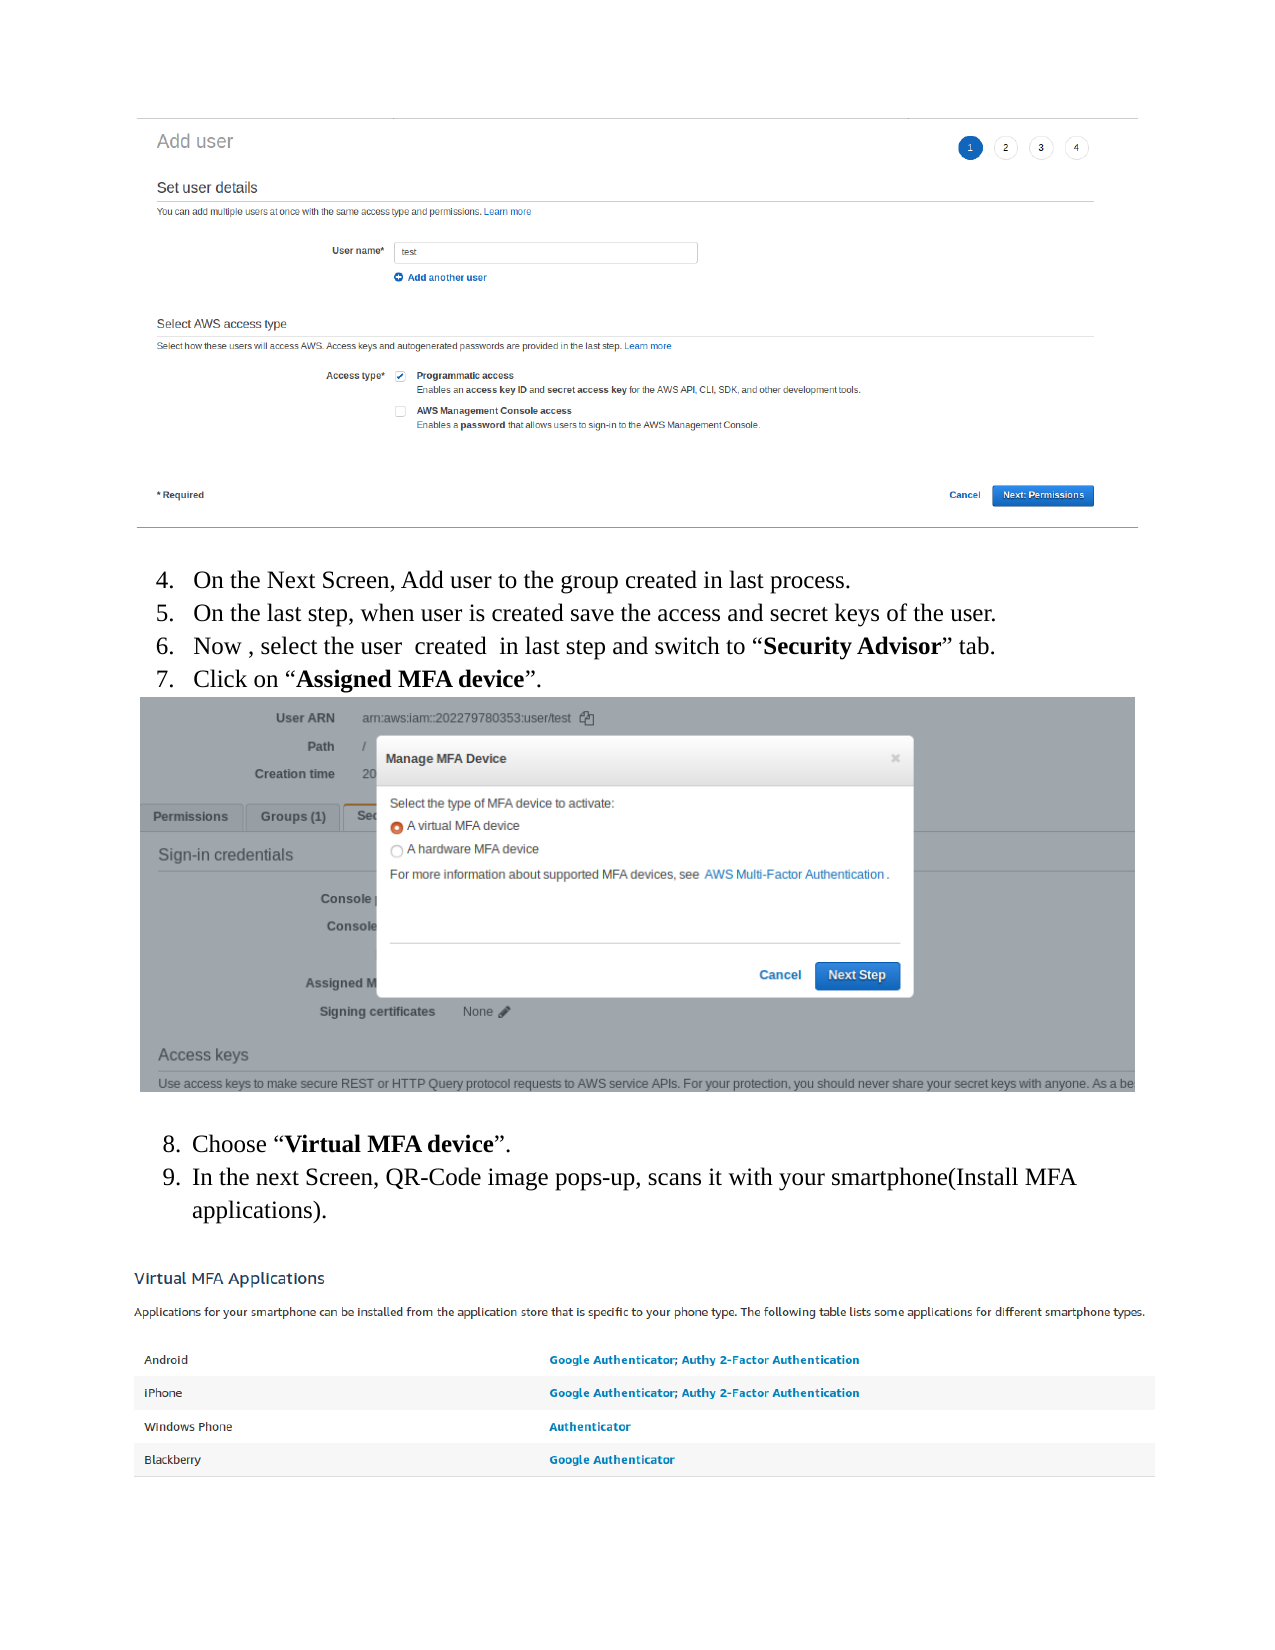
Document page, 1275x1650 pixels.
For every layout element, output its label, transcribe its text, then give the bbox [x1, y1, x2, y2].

list In the next Screen, QR-Code image pops-up, scans it with your smartphone(Install MFA applications). [162, 1162, 1157, 1224]
list Choose “Virtual MFA device”. [162, 1129, 1157, 1158]
picture [136, 118, 1139, 528]
picture [118, 1261, 1157, 1497]
picture [140, 697, 1135, 1092]
list On the last step, when user is created save the access and secret keys of the user. [156, 598, 1157, 627]
list Now , select the user created in last step and switch to “Security Advisor” tab. [156, 631, 1157, 660]
list Click on “Assigned MFA device”. [156, 664, 1157, 693]
list On the Next Screen, Add user to the group created in last process. [156, 565, 1157, 594]
